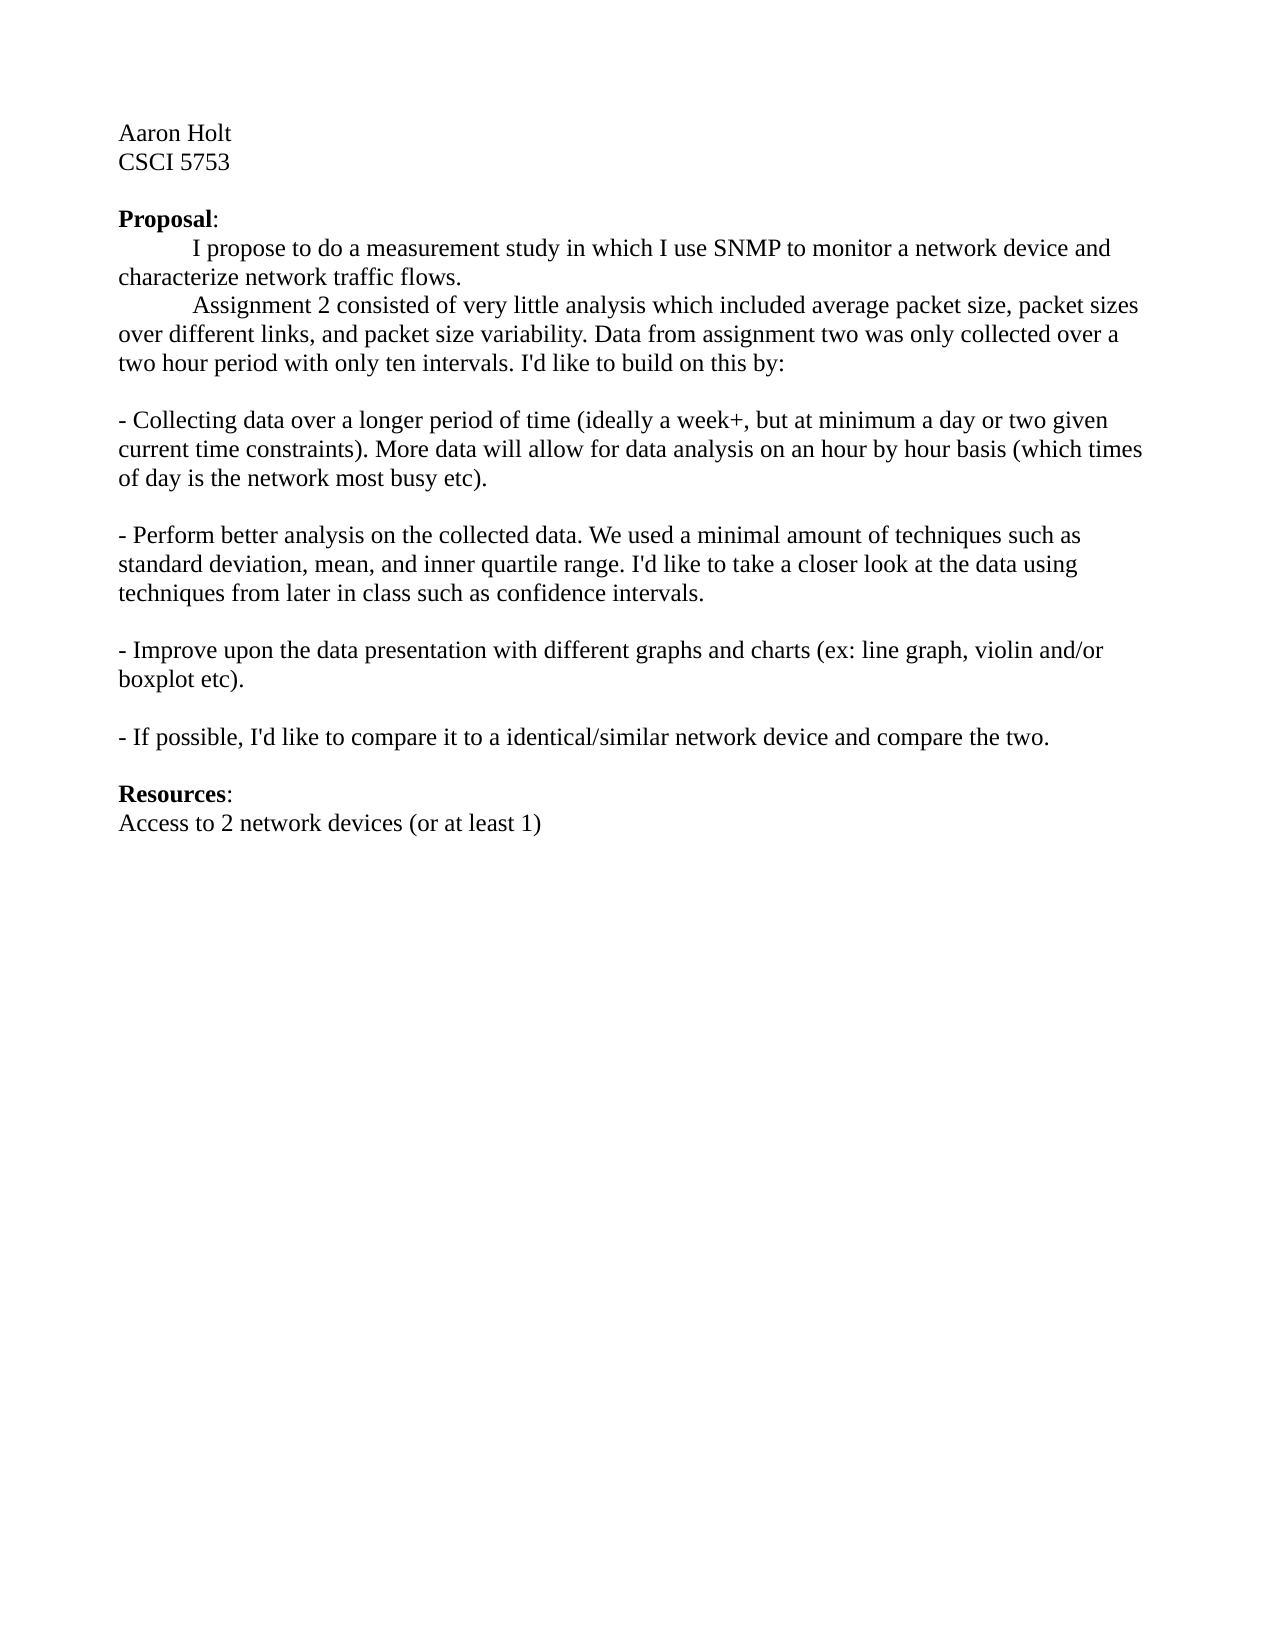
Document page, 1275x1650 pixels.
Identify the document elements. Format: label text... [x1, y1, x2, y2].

text - Perform better analysis on the collected data. We used a minimal amount of techniques such as standard deviation, mean, and inner quartile range. I'd like to take a closer look at the data using techniques from later in class such as confidence intervals. [118, 521, 1157, 607]
text - If possible, I'd like to compare it to a identical/similar network device and compare the two. [118, 722, 1157, 751]
text CSCI 5753 [118, 147, 1157, 176]
text Resources: [118, 779, 1157, 808]
text I propose to do a measurement study in which I use SNMP to monitor a network device and characterize network traffic flows. [118, 233, 1157, 291]
text Proposal: [118, 204, 1157, 233]
text - Improve upon the data presentation with different graphs and charts (ex: line graph, violin and/or boxplot etc). [118, 636, 1157, 693]
text Access to 2 network devices (or at least 1) [118, 808, 1157, 837]
text Assignment 2 consisted of very little analysis which included average packet size, packet sizes over different links, and packet size variability. Data from assignment two was only collected over a two hour period with only ten intervals. I'd like to build on this by: [118, 291, 1157, 377]
text Aaron Holt [118, 118, 1157, 147]
text - Collecting data over a longer period of time (ideally a week+, but at minimum a day or two given current time constraints). More data will allow for data analysis on an hour by hour basis (which times of day is the network most busy etc). [118, 406, 1157, 492]
